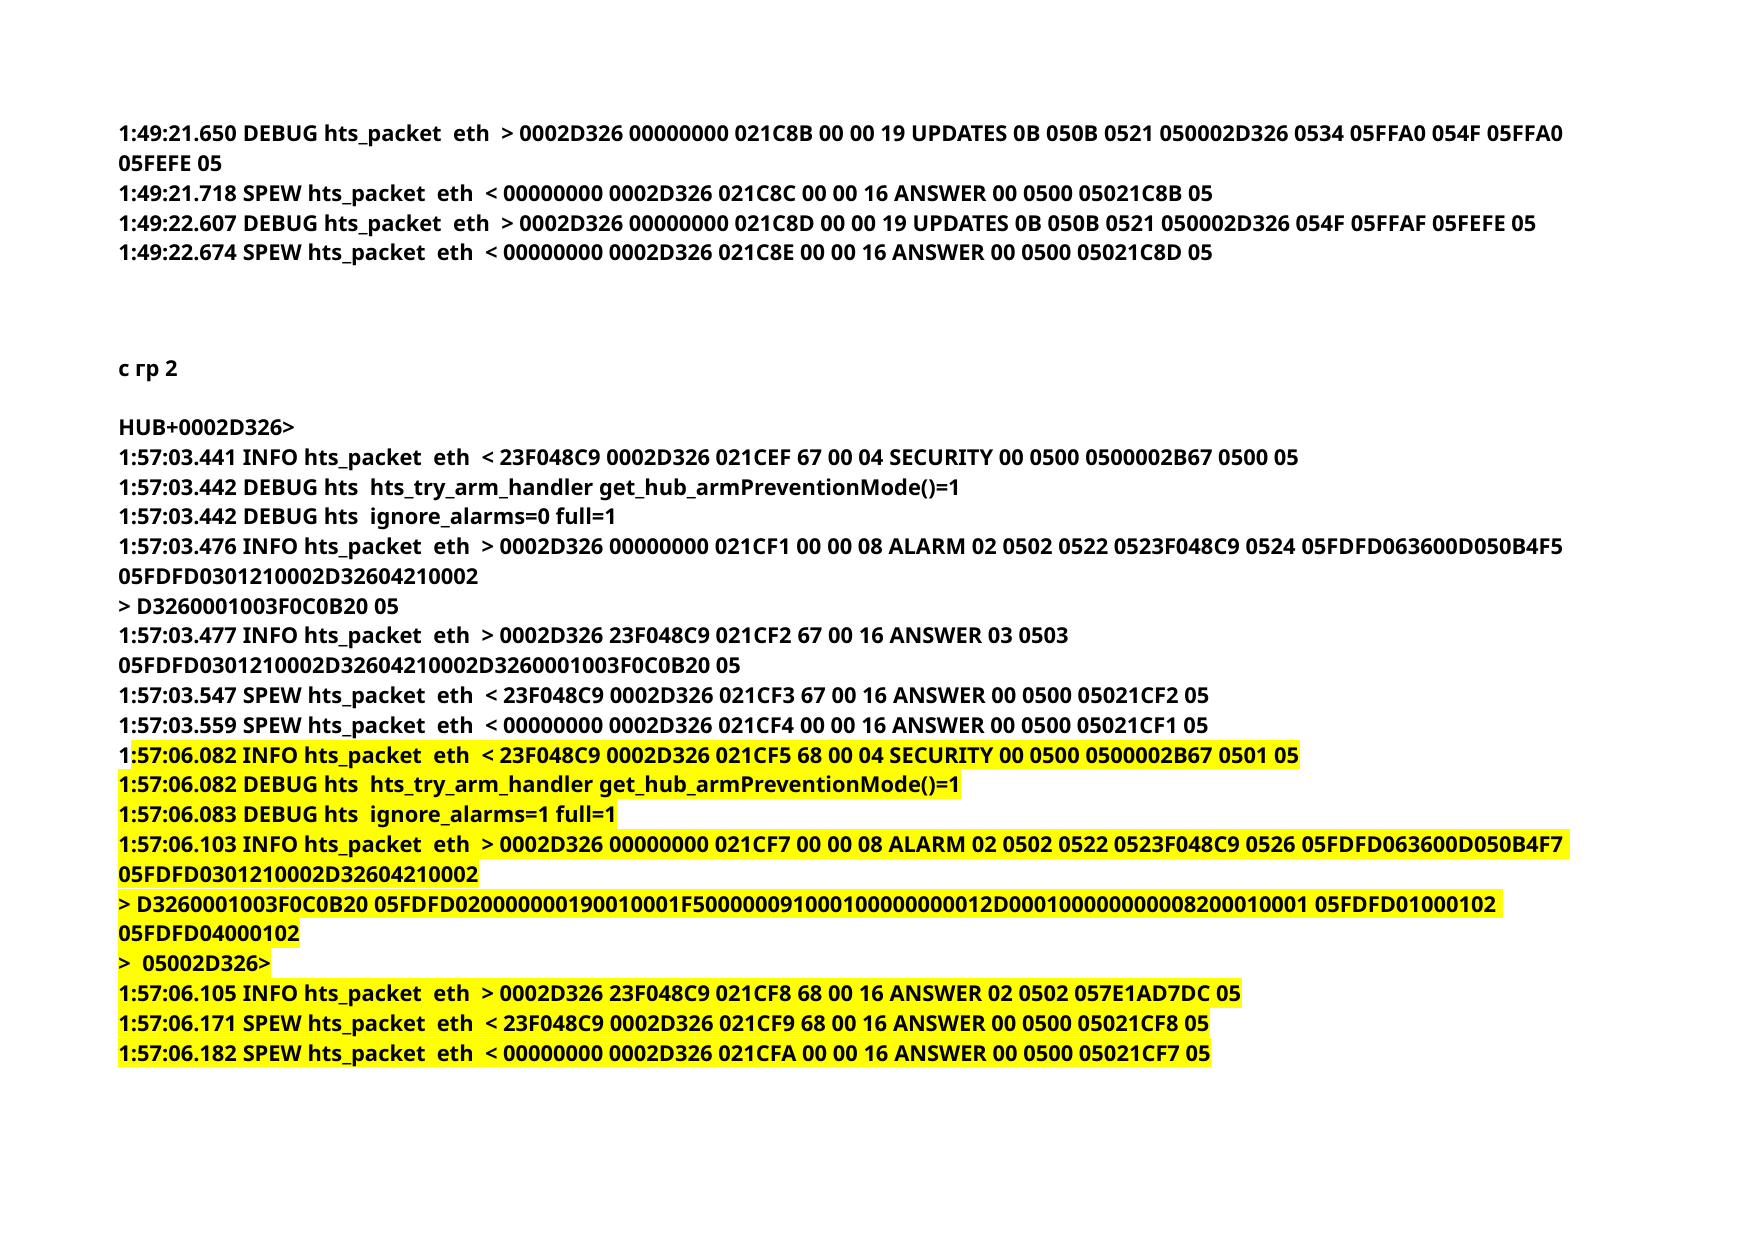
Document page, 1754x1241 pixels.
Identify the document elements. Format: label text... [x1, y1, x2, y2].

text 1:57:06.105 INFO hts_packet eth > 0002D326 23F048C9 021CF8 68 00 16 ANSWER 02 0502 057E1AD7DC 05 [118, 978, 1636, 1008]
text 1:49:22.607 DEBUG hts_packet eth > 0002D326 00000000 021C8D 00 00 19 UPDATES 0B 050B 0521 050002D326 054F 05FFAF 05FEFE 05 [118, 207, 1636, 237]
text 1:49:22.674 SPEW hts_packet eth < 00000000 0002D326 021C8E 00 00 16 ANSWER 00 0500 05021C8D 05 [118, 237, 1636, 267]
text > D3260001003F0C0B20 05 [118, 591, 1636, 620]
text 1:57:03.477 INFO hts_packet eth > 0002D326 23F048C9 021CF2 67 00 16 ANSWER 03 0503 05FDFD0301210002D32604210002D3260001003F0C0B20 05 [118, 620, 1636, 680]
text 1:57:03.547 SPEW hts_packet eth < 23F048C9 0002D326 021CF3 67 00 16 ANSWER 00 0500 05021CF2 05 [118, 680, 1636, 710]
text 1:57:03.559 SPEW hts_packet eth < 00000000 0002D326 021CF4 00 00 16 ANSWER 00 0500 05021CF1 05 [118, 710, 1636, 739]
text HUB+0002D326> [118, 412, 1636, 442]
text > 05002D326> [118, 948, 1636, 978]
text 1:57:03.441 INFO hts_packet eth < 23F048C9 0002D326 021CEF 67 00 04 SECURITY 00 0500 0500002B67 0500 05 [118, 442, 1636, 471]
text 1:49:21.650 DEBUG hts_packet eth > 0002D326 00000000 021C8B 00 00 19 UPDATES 0B 050B 0521 050002D326 0534 05FFA0 054F 05FFA0 05FEFE 05 [118, 118, 1636, 178]
text 1:57:03.442 DEBUG hts ignore_alarms=0 full=1 [118, 501, 1636, 531]
text 1:57:03.476 INFO hts_packet eth > 0002D326 00000000 021CF1 00 00 08 ALARM 02 0502 0522 0523F048C9 0524 05FDFD063600D050B4F5 05FDFD0301210002D32604210002 [118, 531, 1636, 591]
text > D3260001003F0C0B20 05FDFD020000000190010001F500000091000100000000012D000100000000008200010001 05FDFD01000102 05FDFD04000102 [118, 888, 1636, 948]
text с гр 2 [118, 353, 1636, 383]
text 1:57:06.103 INFO hts_packet eth > 0002D326 00000000 021CF7 00 00 08 ALARM 02 0502 0522 0523F048C9 0526 05FDFD063600D050B4F7 05FDFD0301210002D32604210002 [118, 829, 1636, 888]
text 1:57:06.182 SPEW hts_packet eth < 00000000 0002D326 021CFA 00 00 16 ANSWER 00 0500 05021CF7 05 [118, 1037, 1636, 1067]
text 1:57:06.082 INFO hts_packet eth < 23F048C9 0002D326 021CF5 68 00 04 SECURITY 00 0500 0500002B67 0501 05 [118, 739, 1636, 769]
text 1:57:06.171 SPEW hts_packet eth < 23F048C9 0002D326 021CF9 68 00 16 ANSWER 00 0500 05021CF8 05 [118, 1008, 1636, 1037]
text 1:57:03.442 DEBUG hts hts_try_arm_handler get_hub_armPreventionMode()=1 [118, 471, 1636, 501]
text 1:49:21.718 SPEW hts_packet eth < 00000000 0002D326 021C8C 00 00 16 ANSWER 00 0500 05021C8B 05 [118, 178, 1636, 207]
text 1:57:06.082 DEBUG hts hts_try_arm_handler get_hub_armPreventionMode()=1 [118, 769, 1636, 799]
text 1:57:06.083 DEBUG hts ignore_alarms=1 full=1 [118, 799, 1636, 829]
